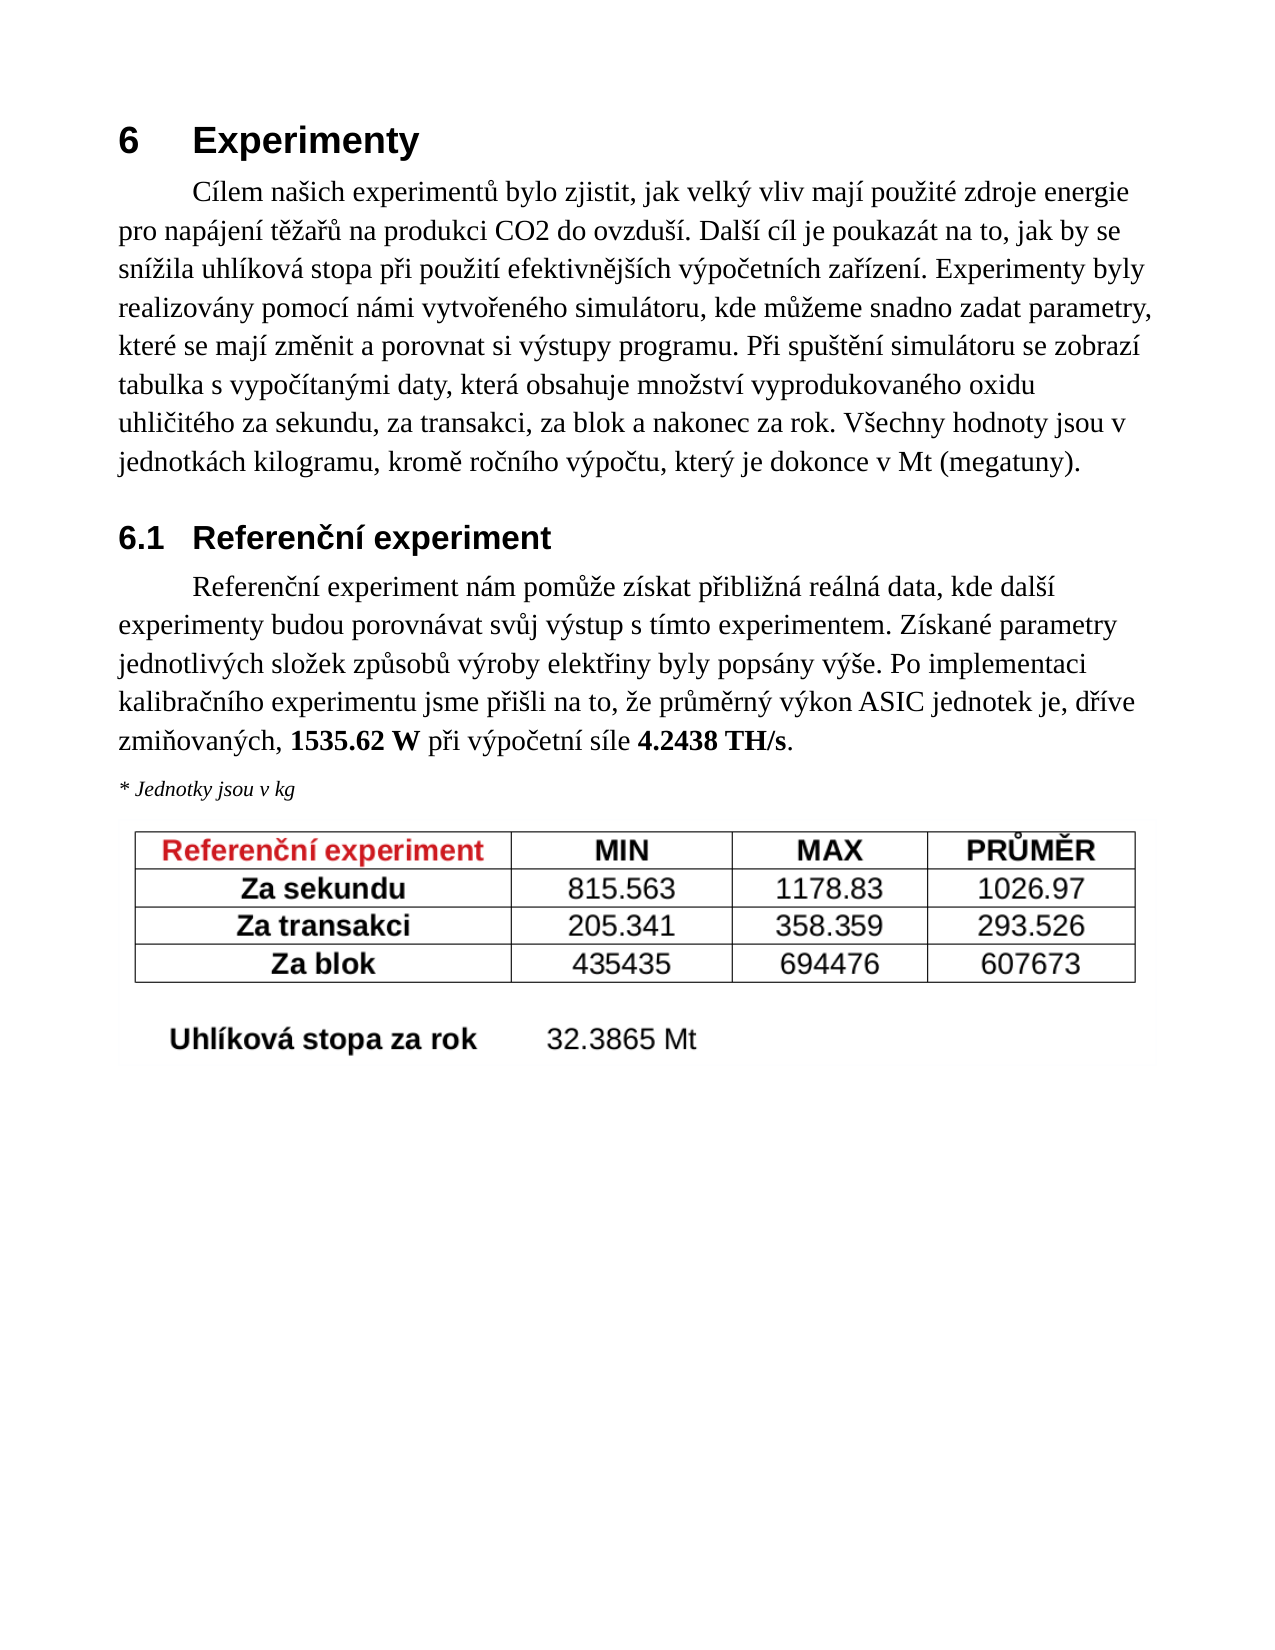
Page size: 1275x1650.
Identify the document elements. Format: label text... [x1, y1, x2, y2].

subtitle Referenční experiment [118, 518, 1157, 556]
text Cílem našich experimentů bylo zjistit, jak velký vliv mají použité zdroje energie pro napájení těžařů na produkci CO2 do ovzduší. Další cíl je poukazát na to, jak by se snížila uhlíková stopa při použití efektivnějších výpočetních zařízení. Experimenty byly realizovány pomocí námi vytvořeného simulátoru, kde můžeme snadno zadat parametry, které se mají změnit a porovnat si výstupy programu. Při spuštění simulátoru se zobrazí tabulka s vypočítanými daty, která obsahuje množství vyprodukovaného oxidu uhličitého za sekundu, za transakci, za blok a nakonec za rok. Všechny hodnoty jsou v jednotkách kilogramu, kromě ročního výpočtu, který je dokonce v Mt (megatuny). [118, 174, 1157, 478]
picture [118, 819, 1157, 1066]
text * Jednotky jsou v kg [118, 776, 1157, 801]
subtitle Experimenty [118, 118, 1157, 162]
text Referenční experiment nám pomůže získat přibližná reálná data, kde další experimenty budou porovnávat svůj výstup s tímto experimentem. Získané parametry jednotlivých složek způsobů výroby elektřiny byly popsány výše. Po implementaci kalibračního experimentu jsme přišli na to, že průměrný výkon ASIC jednotek je, dříve zmiňovaných, 1535.62 W při výpočetní síle 4.2438 TH/s. [118, 569, 1157, 757]
